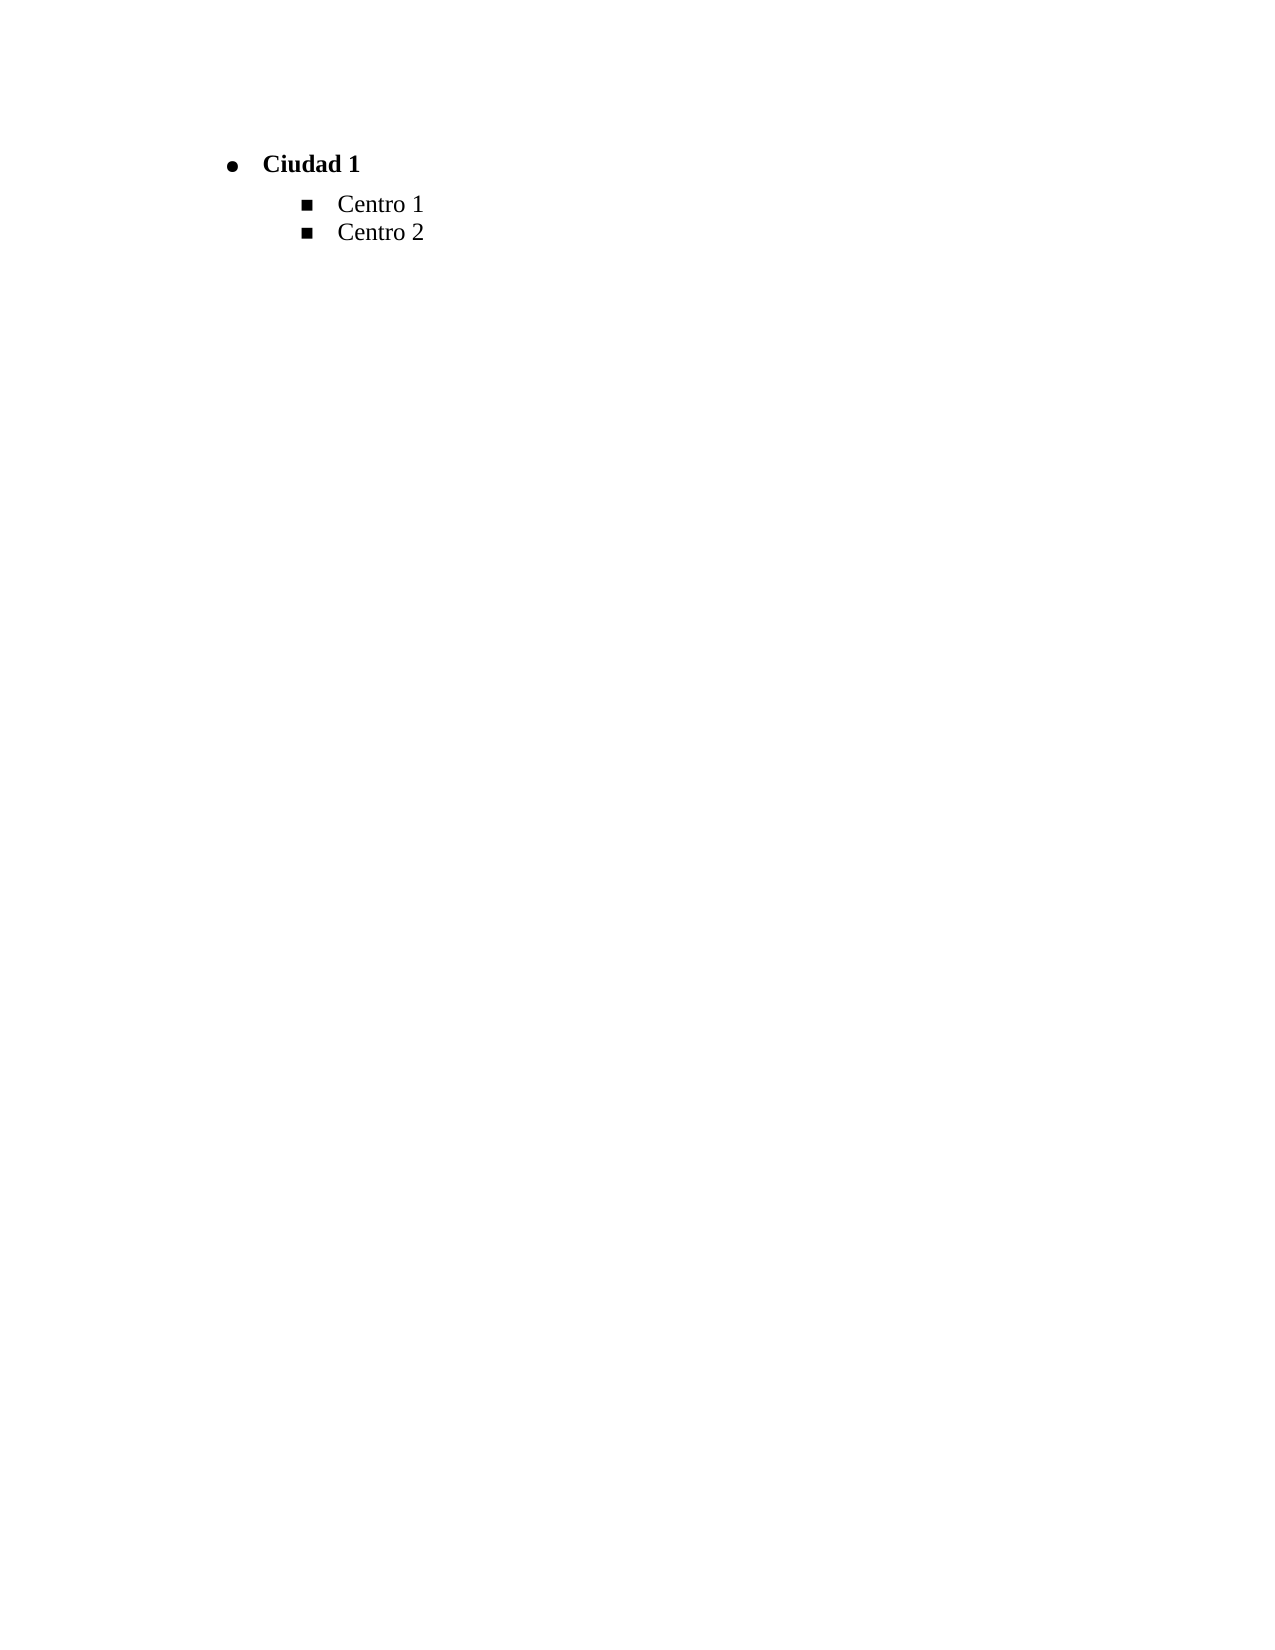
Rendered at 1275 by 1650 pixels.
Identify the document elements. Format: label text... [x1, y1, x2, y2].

list Ciudad 1 [225, 150, 1087, 178]
list Centro 1 [300, 190, 1087, 218]
list Centro 2 [300, 218, 1087, 246]
